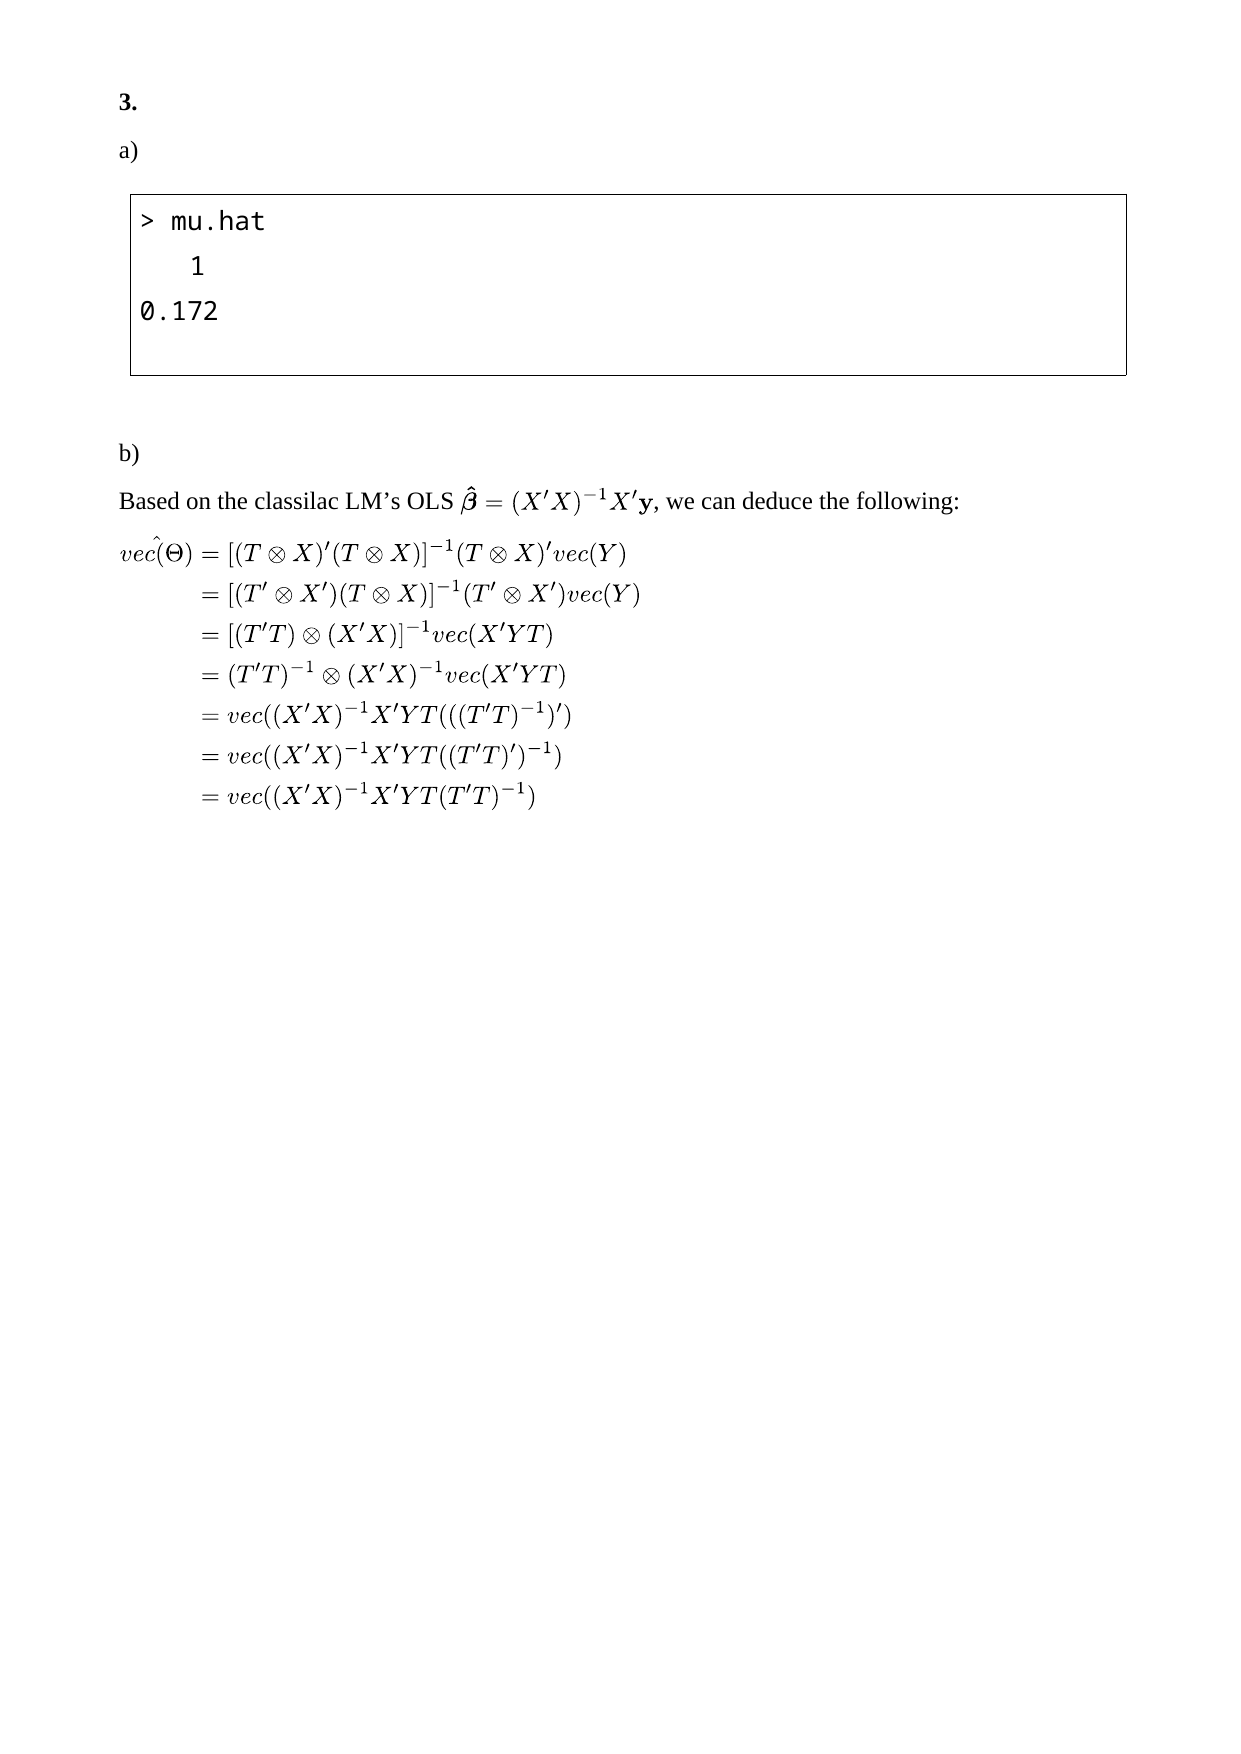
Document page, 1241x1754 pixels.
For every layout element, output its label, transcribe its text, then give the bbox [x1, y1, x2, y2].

text a) [119, 135, 1121, 164]
text 1 [139, 247, 1117, 283]
text > mu.hat [139, 202, 1117, 238]
text b) [119, 438, 1121, 467]
text 3. [119, 87, 1121, 116]
text 0.172 [139, 292, 1117, 328]
text Based on the classilac LM’s OLS , we can deduce the following: [119, 486, 1121, 516]
